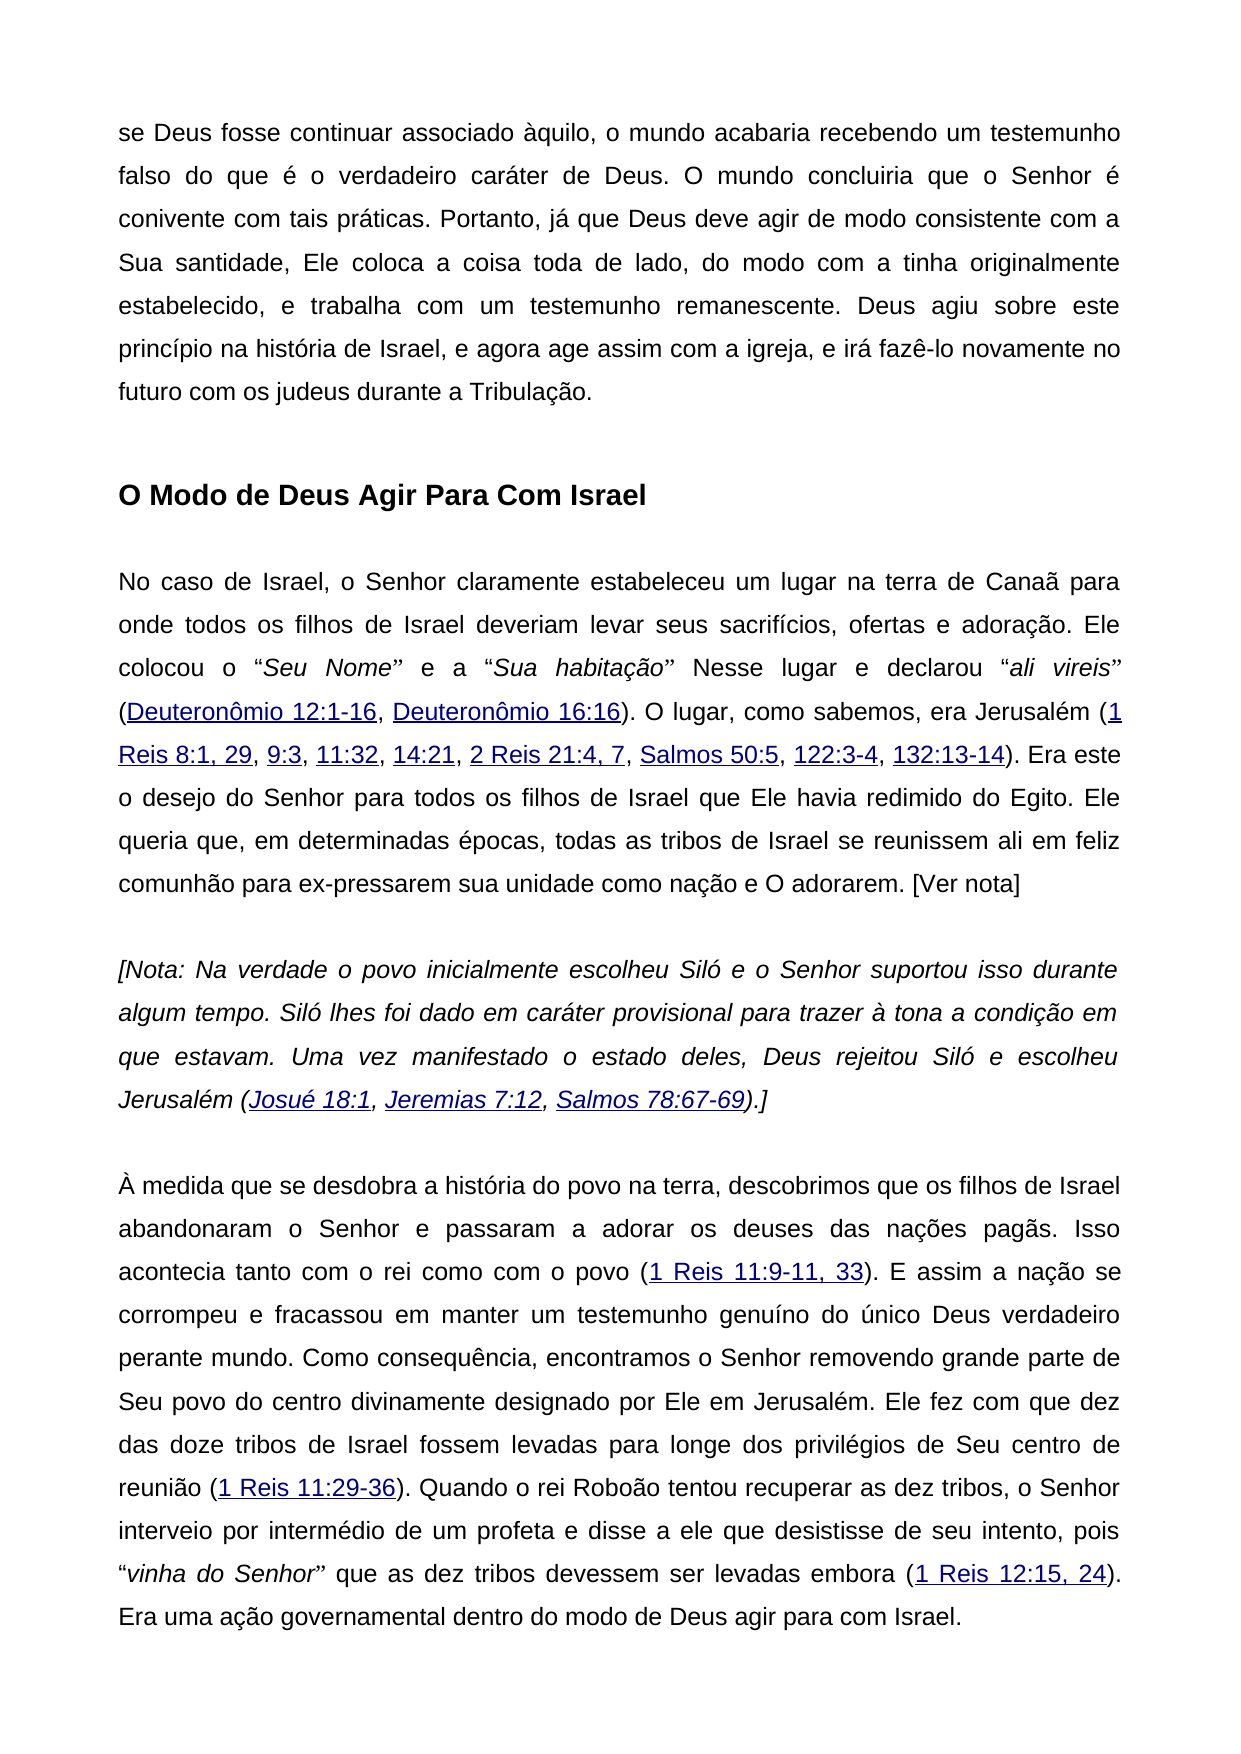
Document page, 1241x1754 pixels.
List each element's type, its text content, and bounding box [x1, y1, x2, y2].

text se Deus fosse continuar associado àquilo, o mundo acabaria recebendo um testemunho falso do que é o verdadeiro caráter de Deus. O mundo concluiria que o Senhor é conivente com tais práticas. Portanto, já que Deus deve agir de modo consistente com a Sua santidade, Ele coloca a coisa toda de lado, do modo com a tinha originalmente estabelecido, e trabalha com um testemunho remanescente. Deus agiu sobre este princípio na história de Israel, e agora age assim com a igreja, e irá fazê-lo novamente no futuro com os judeus durante a Tribulação. [118, 118, 1122, 406]
text No caso de Israel, o Senhor claramente estabeleceu um lugar na terra de Canaã para onde todos os filhos de Israel deveriam levar seus sacrifícios, ofertas e adoração. Ele colocou o “Seu Nome” e a “Sua habitação” Nesse lugar e declarou “ali vireis” (Deuteronômio 12:1-16, Deuteronômio 16:16). O lugar, como sabemos, era Jerusalém (1 Reis 8:1, 29, 9:3, 11:32, 14:21, 2 Reis 21:4, 7, Salmos 50:5, 122:3-4, 132:13-14). Era este o desejo do Senhor para todos os filhos de Israel que Ele havia redimido do Egito. Ele queria que, em determinadas épocas, todas as tribos de Israel se reunissem ali em feliz comunhão para ex-pressarem sua unidade como nação e O adorarem. [Ver nota] [118, 567, 1122, 898]
text [Nota: Na verdade o povo inicialmente escolheu Siló e o Senhor suportou isso durante algum tempo. Siló lhes foi dado em caráter provisional para trazer à tona a condição em que estavam. Uma vez manifestado o estado deles, Deus rejeitou Siló e escolheu Jerusalém (Josué 18:1, Jeremias 7:12, Salmos 78:67-69).] [118, 955, 1122, 1113]
text À medida que se desdobra a história do povo na terra, descobrimos que os filhos de Israel abandonaram o Senhor e passaram a adorar os deuses das nações pagãs. Isso acontecia tanto com o rei como com o povo (1 Reis 11:9-11, 33). E assim a nação se corrompeu e fracassou em manter um testemunho genuíno do único Deus verdadeiro perante mundo. Como consequência, encontramos o Senhor removendo grande parte de Seu povo do centro divinamente designado por Ele em Jerusalém. Ele fez com que dez das doze tribos de Israel fossem levadas para longe dos privilégios de Seu centro de reunião (1 Reis 11:29-36). Quando o rei Roboão tentou recuperar as dez tribos, o Senhor interveio por intermédio de um profeta e disse a ele que desistisse de seu intento, pois “vinha do Senhor” que as dez tribos devessem ser levadas embora (1 Reis 12:15, 24). Era uma ação governamental dentro do modo de Deus agir para com Israel. [118, 1171, 1122, 1631]
subtitle O Modo de Deus Agir Para Com Israel [118, 478, 1122, 511]
